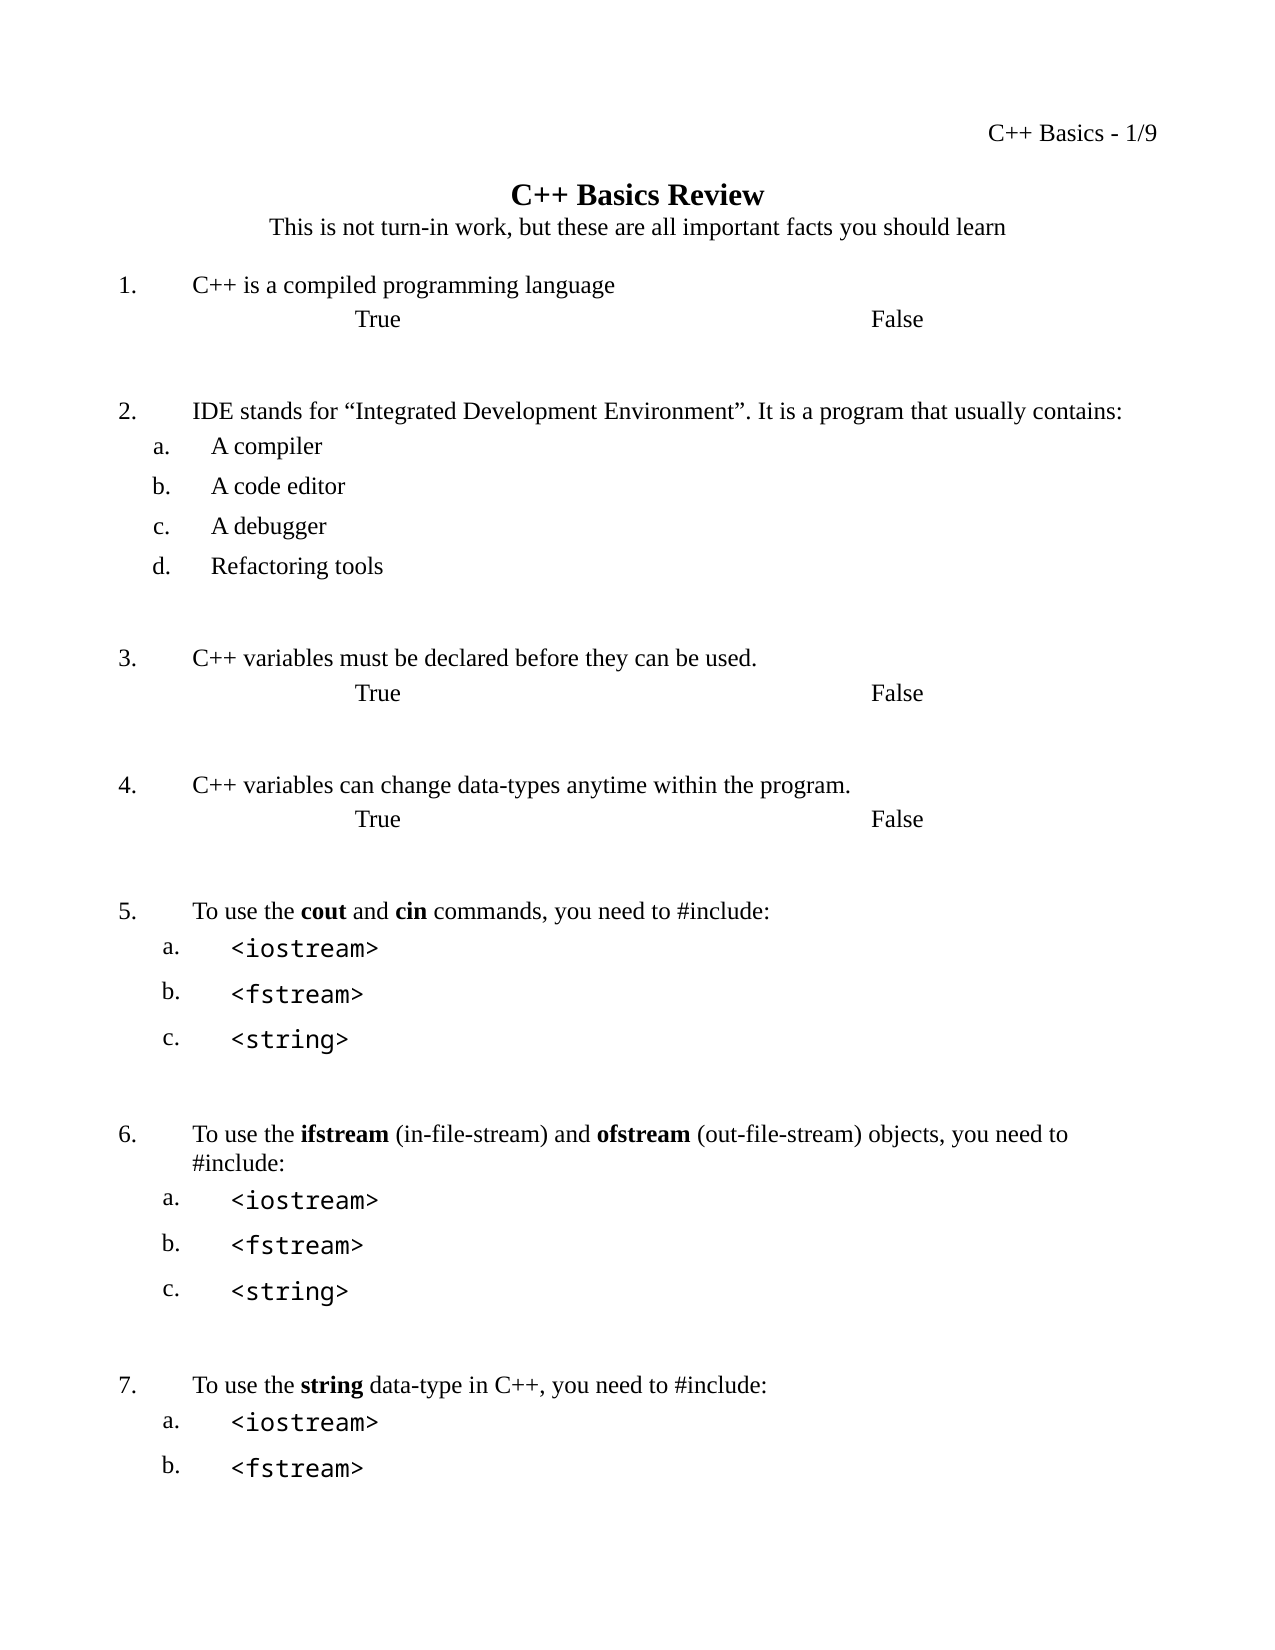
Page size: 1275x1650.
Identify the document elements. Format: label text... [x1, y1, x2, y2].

table_cell A code editor [205, 465, 1157, 505]
table_cell b. [118, 1222, 224, 1268]
text C++ Basics Review [118, 176, 1157, 212]
table_cell <fstream> [224, 1222, 1157, 1268]
text 2. IDE stands for “Integrated Development Environment”. It is a program that usually contains: [118, 396, 1157, 425]
table_cell c. [118, 505, 205, 546]
table_header False [638, 799, 1157, 839]
table_header <iostream> [224, 1399, 1157, 1445]
table_cell Refactoring tools [205, 546, 1157, 586]
text 5. To use the cout and cin commands, you need to #include: [118, 896, 1157, 925]
table_header <iostream> [224, 1177, 1157, 1222]
text This is not turn-in work, but these are all important facts you should learn [118, 212, 1157, 241]
text 4. C++ variables can change data-types anytime within the program. [118, 770, 1157, 798]
table_header True [118, 672, 637, 712]
table_cell b. [118, 465, 205, 505]
table_cell <string> [224, 1268, 1157, 1313]
table_cell A debugger [205, 505, 1157, 546]
table_cell <string> [224, 1016, 1157, 1062]
table_cell c. [118, 1016, 224, 1062]
table_header <iostream> [224, 925, 1157, 971]
table_cell b. [118, 1445, 224, 1490]
table_cell d. [118, 546, 205, 586]
table_header True [118, 299, 637, 339]
table_header a. [118, 925, 224, 971]
table_header False [638, 299, 1157, 339]
table_header True [118, 799, 637, 839]
text 3. C++ variables must be declared before they can be used. [118, 643, 1157, 672]
table_cell c. [118, 1268, 224, 1313]
text 1. C++ is a compiled programming language [118, 270, 1157, 298]
table_cell <fstream> [224, 1445, 1157, 1490]
table_cell b. [118, 971, 224, 1016]
table_cell <fstream> [224, 971, 1157, 1016]
text 6. To use the ifstream (in-file-stream) and ofstream (out-file-stream) objects, you need to #include: [118, 1119, 1157, 1177]
table_header a. [118, 1399, 224, 1445]
table_header a. [118, 1177, 224, 1222]
table_header a. [118, 425, 205, 465]
text 7. To use the string data-type in C++, you need to #include: [118, 1371, 1157, 1399]
table_header A compiler [205, 425, 1157, 465]
table_header False [638, 672, 1157, 712]
